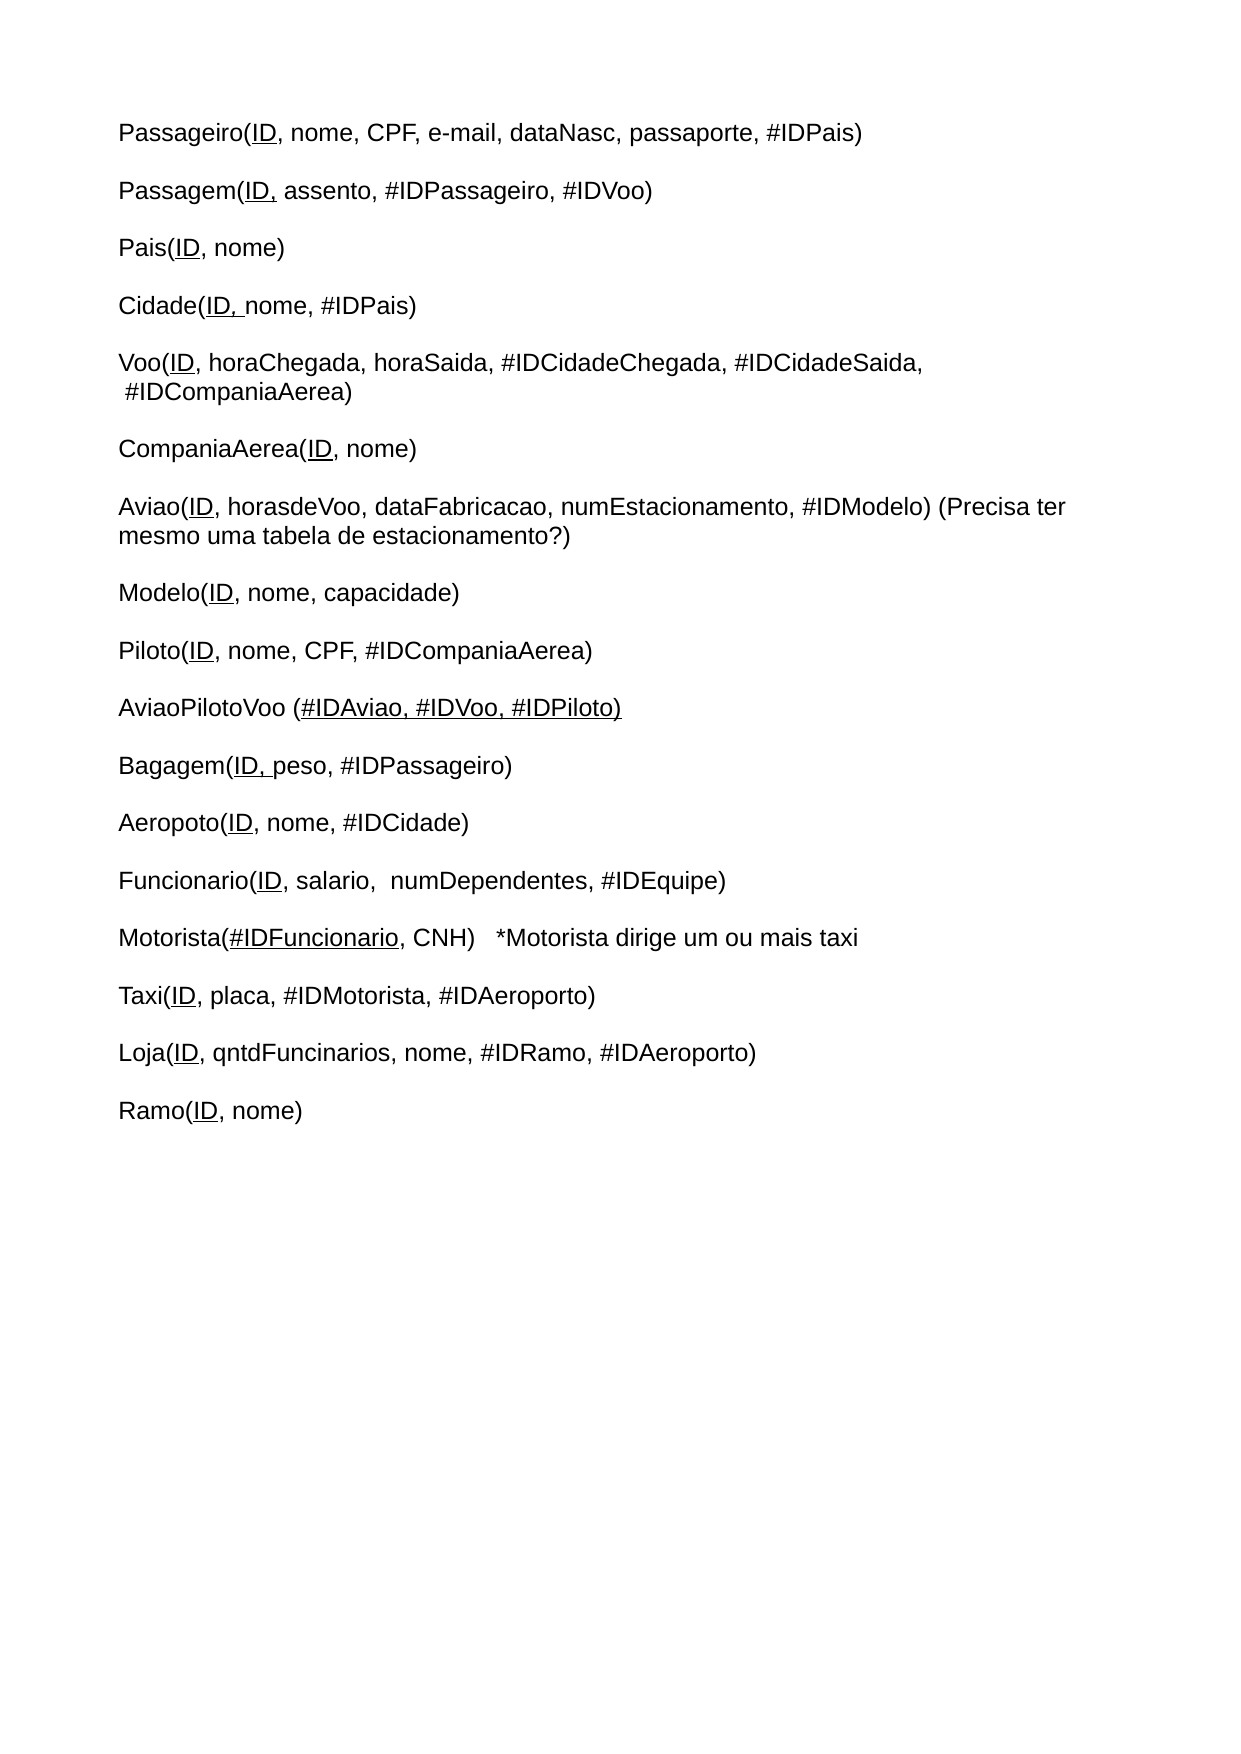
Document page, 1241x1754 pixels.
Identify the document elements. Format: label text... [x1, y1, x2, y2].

text AviaoPilotoVoo (#IDAviao, #IDVoo, #IDPiloto) [118, 693, 1122, 722]
text Aviao(ID, horasdeVoo, dataFabricacao, numEstacionamento, #IDModelo) (Precisa ter mesmo uma tabela de estacionamento?) [118, 492, 1122, 549]
text Motorista(#IDFuncionario, CNH) *Motorista dirige um ou mais taxi [118, 923, 1122, 952]
text Passageiro(ID, nome, CPF, e-mail, dataNasc, passaporte, #IDPais) [118, 118, 1122, 147]
text Loja(ID, qntdFuncinarios, nome, #IDRamo, #IDAeroporto) [118, 1038, 1122, 1067]
text Aeropoto(ID, nome, #IDCidade) [118, 808, 1122, 837]
text Ramo(ID, nome) [118, 1096, 1122, 1124]
text Taxi(ID, placa, #IDMotorista, #IDAeroporto) [118, 981, 1122, 1009]
text Cidade(ID, nome, #IDPais) [118, 291, 1122, 319]
text Passagem(ID, assento, #IDPassageiro, #IDVoo) [118, 176, 1122, 204]
text Bagagem(ID, peso, #IDPassageiro) [118, 751, 1122, 779]
text #IDCompaniaAerea) [118, 377, 1122, 406]
text CompaniaAerea(ID, nome) [118, 434, 1122, 463]
text Pais(ID, nome) [118, 233, 1122, 262]
text Funcionario(ID, salario, numDependentes, #IDEquipe) [118, 866, 1122, 894]
text Piloto(ID, nome, CPF, #IDCompaniaAerea) [118, 636, 1122, 664]
text Voo(ID, horaChegada, horaSaida, #IDCidadeChegada, #IDCidadeSaida, [118, 348, 1122, 377]
text Modelo(ID, nome, capacidade) [118, 578, 1122, 607]
